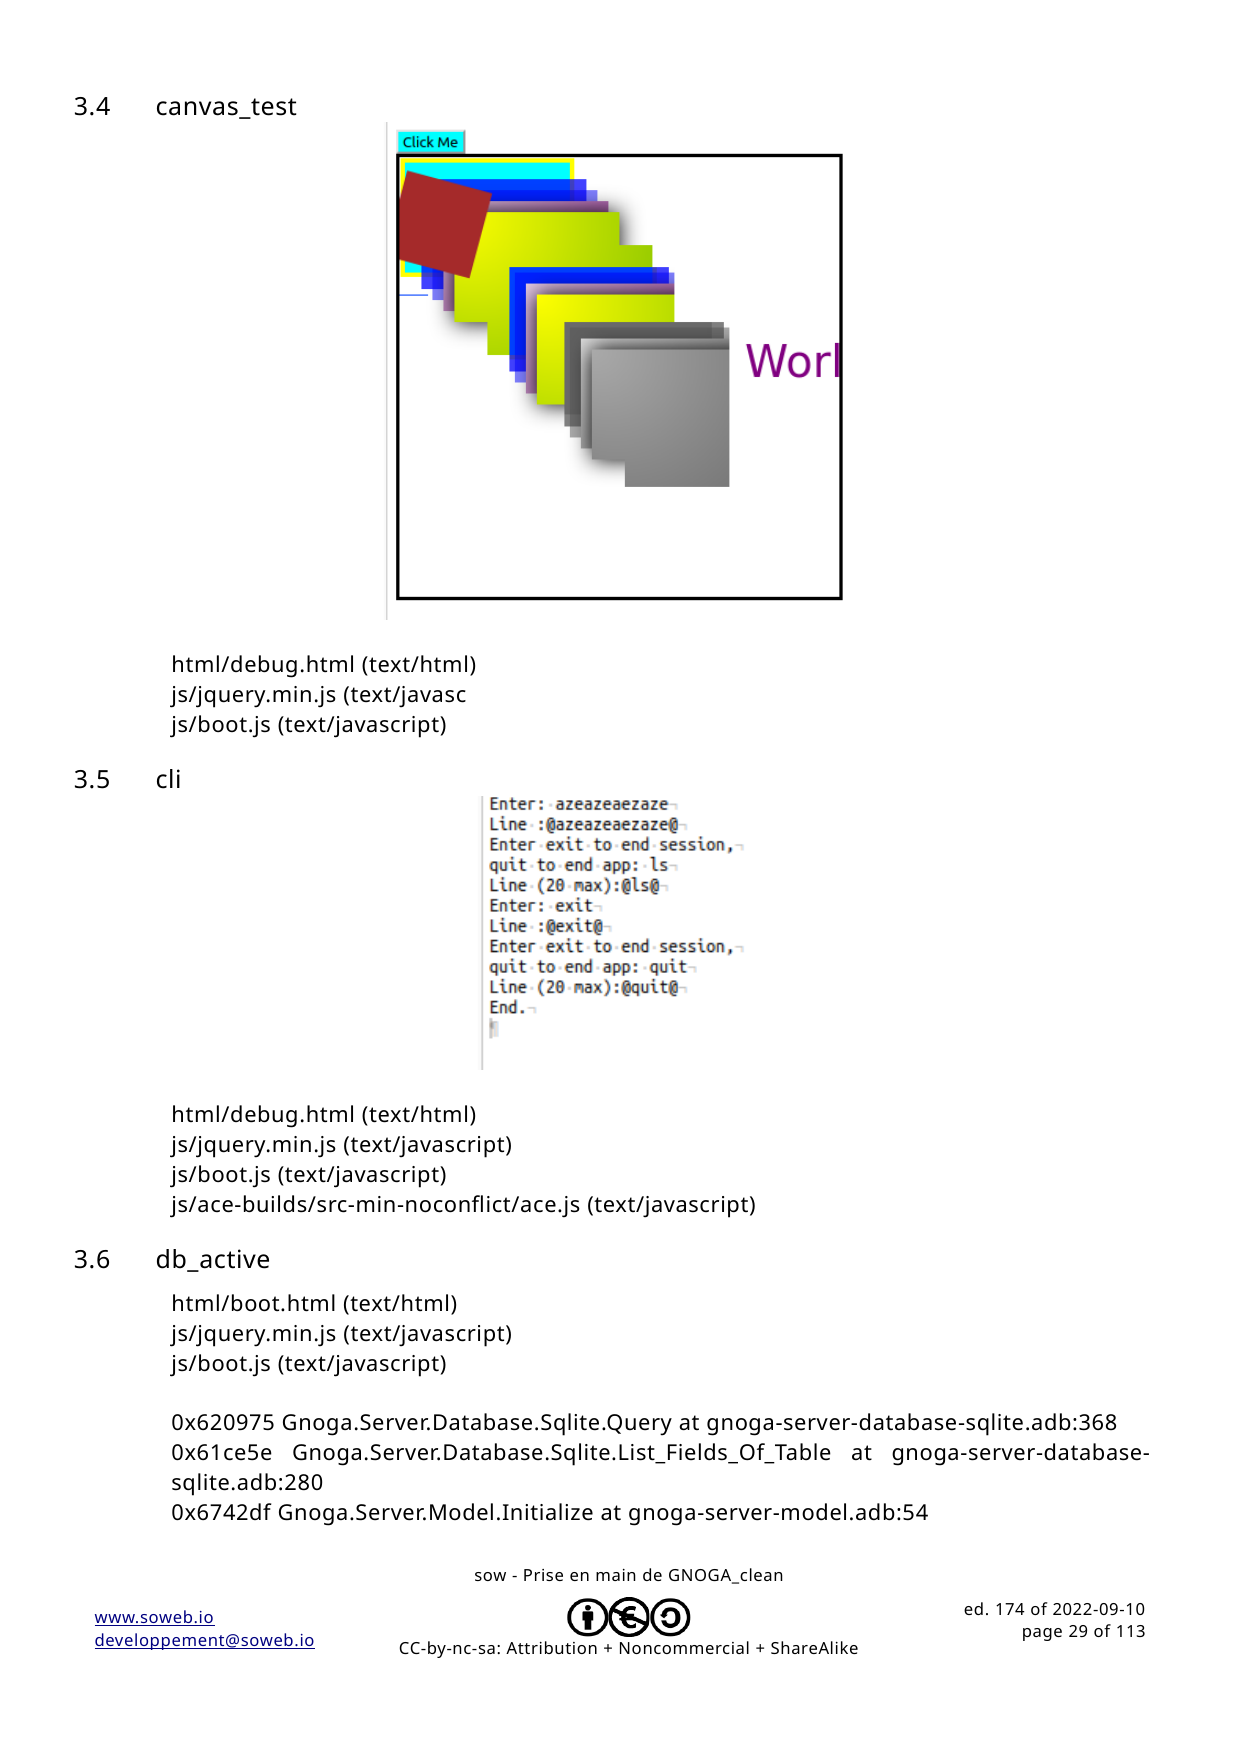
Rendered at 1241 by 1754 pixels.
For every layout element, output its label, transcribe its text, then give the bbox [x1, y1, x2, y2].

picture [477, 796, 763, 1070]
text html/debug.html (text/html) [171, 1099, 1152, 1129]
text html/debug.html (text/html) [171, 649, 1152, 679]
picture [383, 122, 857, 620]
subtitle db_active [74, 1242, 1152, 1276]
text js/boot.js (text/javascript) [171, 1348, 1152, 1377]
picture [566, 1597, 691, 1637]
text js/boot.js (text/javascript) [171, 709, 1152, 738]
subtitle canvas_test [74, 88, 1152, 123]
text js/jquery.min.js (text/javascript) [171, 1129, 1152, 1159]
text js/jquery.min.js (text/javasc [171, 679, 1152, 709]
text js/ace-builds/src-min-noconflict/ace.js (text/javascript) [171, 1189, 1152, 1218]
text 0x6742df Gnoga.Server.Model.Initialize at gnoga-server-model.adb:54 [171, 1497, 1152, 1526]
text 0x620975 Gnoga.Server.Database.Sqlite.Query at gnoga-server-database-sqlite.adb:368 [171, 1407, 1152, 1437]
text 0x61ce5e Gnoga.Server.Database.Sqlite.List_Fields_Of_Table at gnoga-server-database-sqlite.adb:280 [171, 1437, 1152, 1497]
text js/boot.js (text/javascript) [171, 1159, 1152, 1189]
text html/boot.html (text/html) [171, 1288, 1152, 1318]
text js/jquery.min.js (text/javascript) [171, 1318, 1152, 1348]
subtitle cli [74, 762, 1152, 796]
